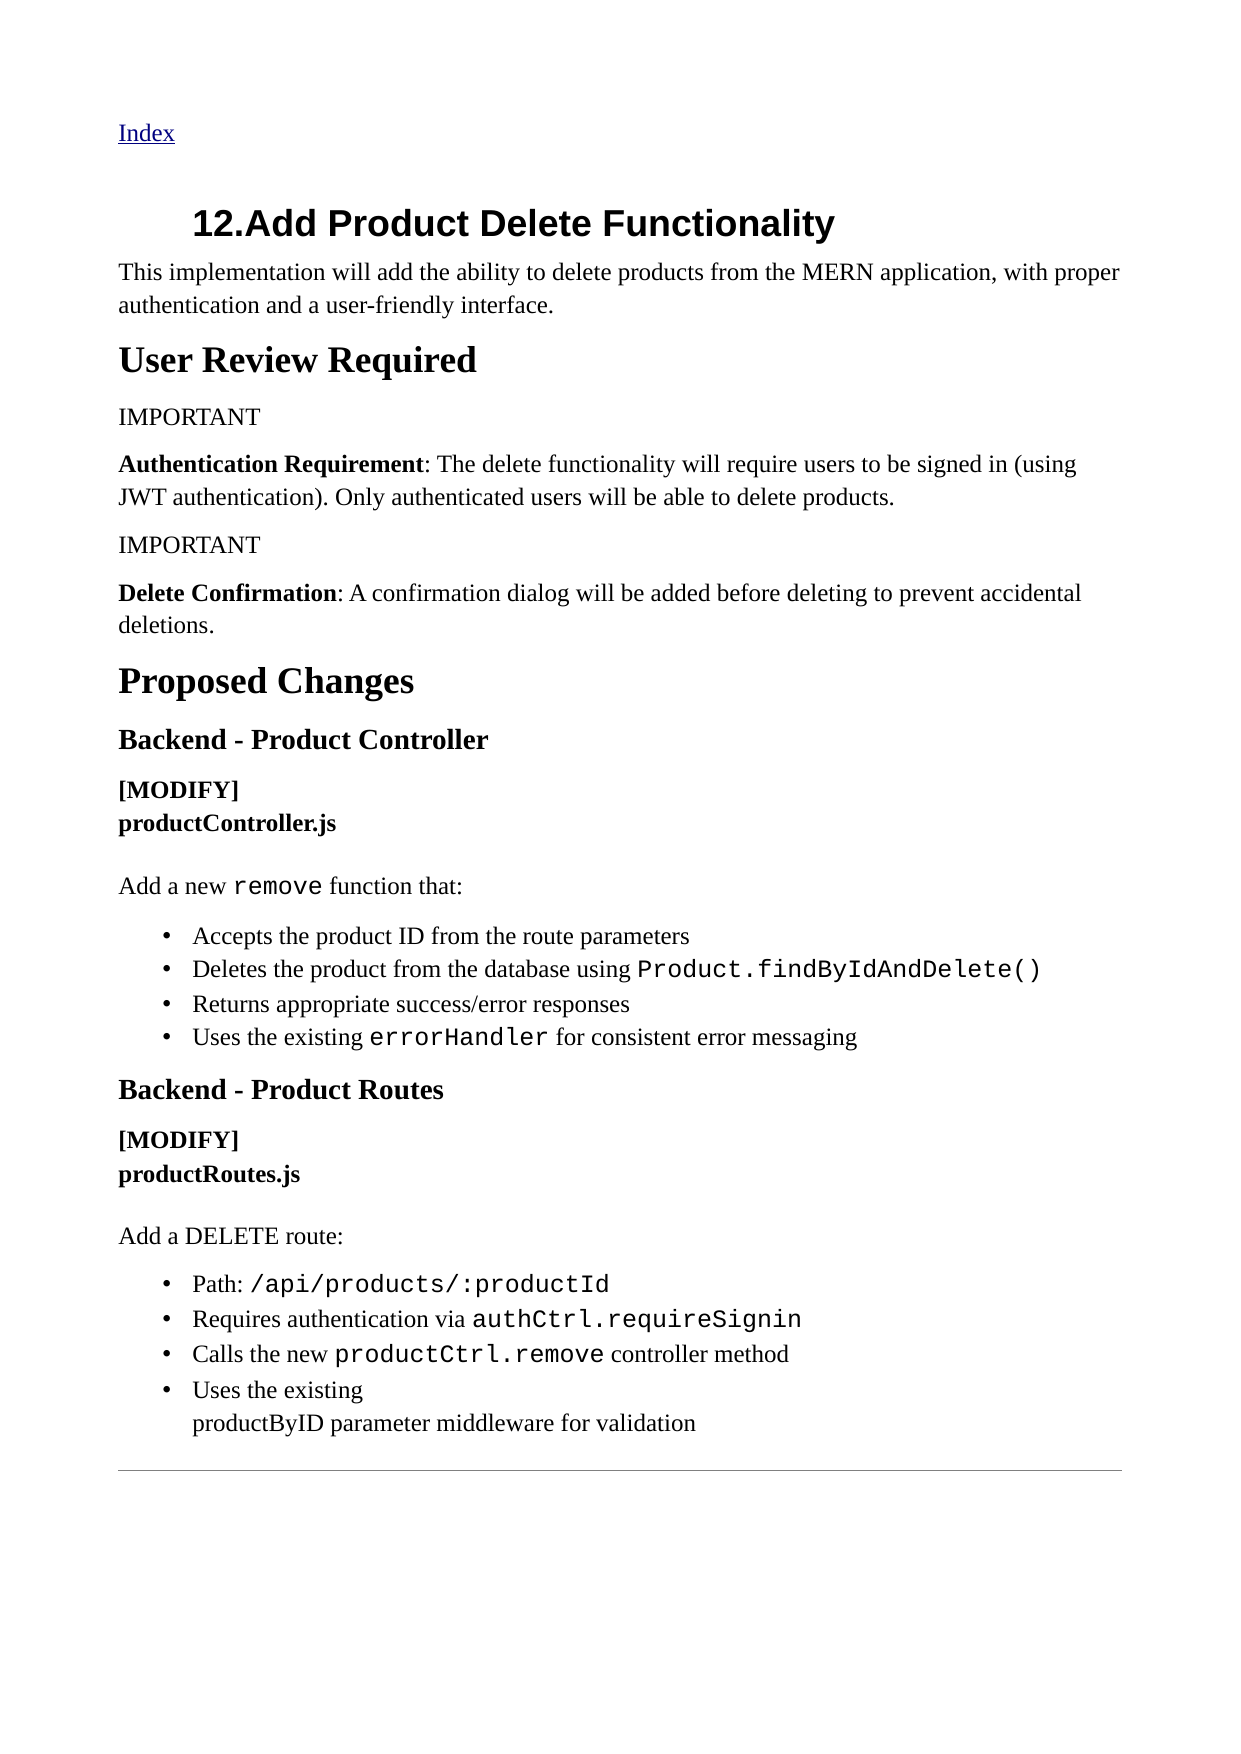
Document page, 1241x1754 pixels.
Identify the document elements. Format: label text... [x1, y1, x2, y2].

subtitle productRoutes.js [118, 1159, 1122, 1187]
subtitle 12.Add Product Delete Functionality [162, 201, 1122, 244]
text This implementation will add the ability to delete products from the MERN application, with proper authentication and a user-friendly interface. [118, 257, 1122, 319]
subtitle Proposed Changes [118, 658, 1122, 701]
text Add a DELETE route: [118, 1221, 1122, 1250]
subtitle productController.js [118, 808, 1122, 837]
list Deletes the product from the database using Product.findByIdAndDelete() [162, 954, 1122, 985]
text IMPORTANT [118, 402, 1122, 431]
list Uses the existing [162, 1375, 1122, 1404]
list Accepts the product ID from the route parameters [162, 921, 1122, 950]
subtitle Backend - Product Routes [118, 1072, 1122, 1106]
subtitle [MODIFY] [118, 1126, 1122, 1154]
subtitle Backend - Product Controller [118, 722, 1122, 756]
list Uses the existing errorHandler for consistent error messaging [162, 1022, 1122, 1053]
subtitle User Review Required [118, 338, 1122, 381]
subtitle [MODIFY] [118, 776, 1122, 804]
text Authentication Requirement: The delete functionality will require users to be signed in (using JWT authentication). Only authenticated users will be able to delete products. [118, 449, 1122, 511]
list productByID parameter middleware for validation [162, 1408, 1122, 1437]
text IMPORTANT [118, 530, 1122, 559]
text Delete Confirmation: A confirmation dialog will be added before deleting to prevent accidental deletions. [118, 578, 1122, 639]
list Calls the new productCtrl.remove controller method [162, 1339, 1122, 1370]
text Add a new remove function that: [118, 871, 1122, 902]
list Path: /api/products/:productId [162, 1269, 1122, 1299]
list Requires authentication via authCtrl.requireSignin [162, 1304, 1122, 1335]
list Returns appropriate success/error responses [162, 989, 1122, 1018]
